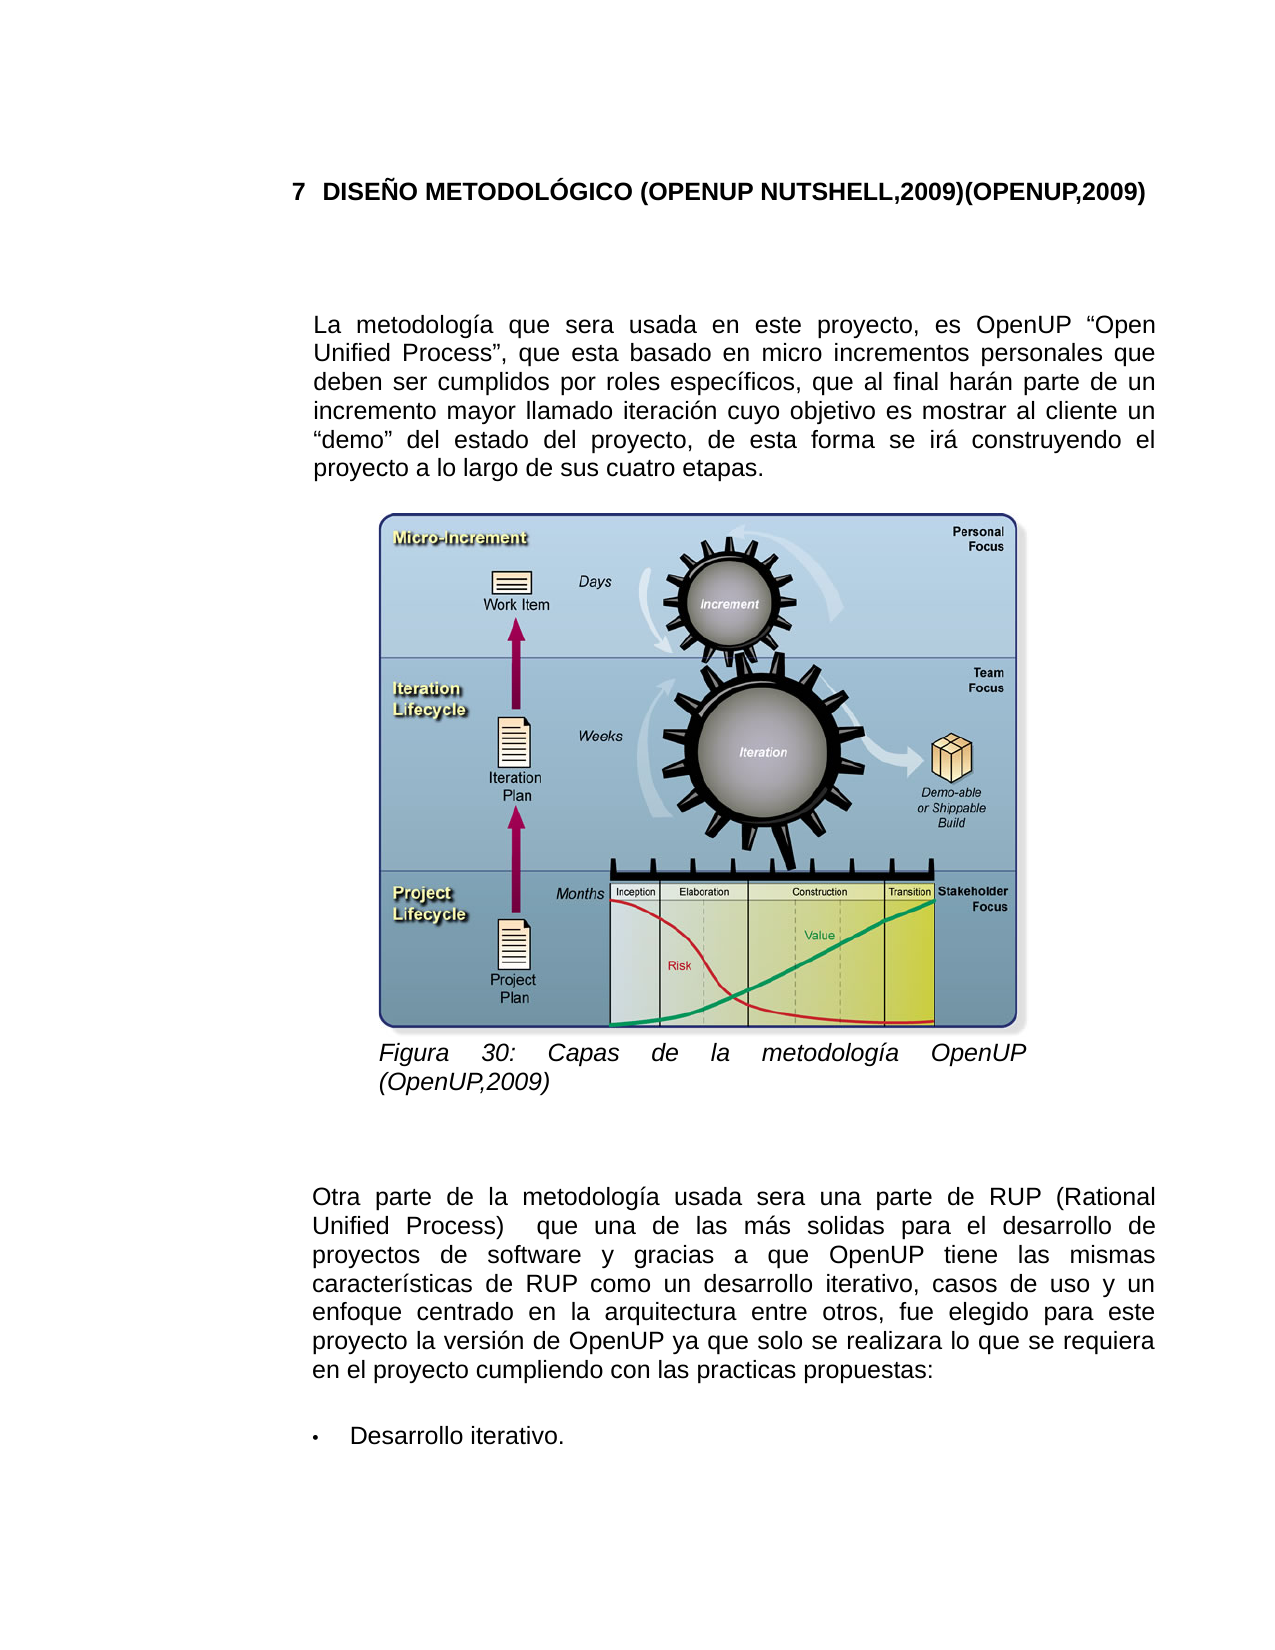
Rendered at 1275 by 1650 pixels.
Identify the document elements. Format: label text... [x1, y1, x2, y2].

text Otra parte de la metodología usada sera una parte de RUP (Rational Unified Process) que una de las más solidas para el desarrollo de proyectos de software y gracias a que OpenUP tiene las mismas características de RUP como un desarrollo iterativo, casos de uso y un enfoque centrado en la arquitectura entre otros, fue elegido para este proyecto la versión de OpenUP ya que solo se realizara lo que se requiera en el proyecto cumpliendo con las practicas propuestas: [312, 1182, 1157, 1383]
text Figura 30: Capas de la metodología OpenUP (OpenUP,2009) [378, 1038, 1029, 1095]
list Desarrollo iterativo. [312, 1421, 1157, 1450]
text La metodología que sera usada en este proyecto, es OpenUP “Open Unified Process”, que esta basado en micro incrementos personales que deben ser cumplidos por roles específicos, que al final harán parte de un incremento mayor llamado iteración cuyo objetivo es mostrar al cliente un “demo” del estado del proyecto, de esta forma se irá construyendo el proyecto a lo largo de sus cuatro etapas. [313, 310, 1157, 482]
picture [378, 513, 1030, 1038]
subtitle DISEÑO METODOLÓGICO (OpenUP Nutshell,2009)(OpenUP,2009) [274, 177, 1157, 206]
